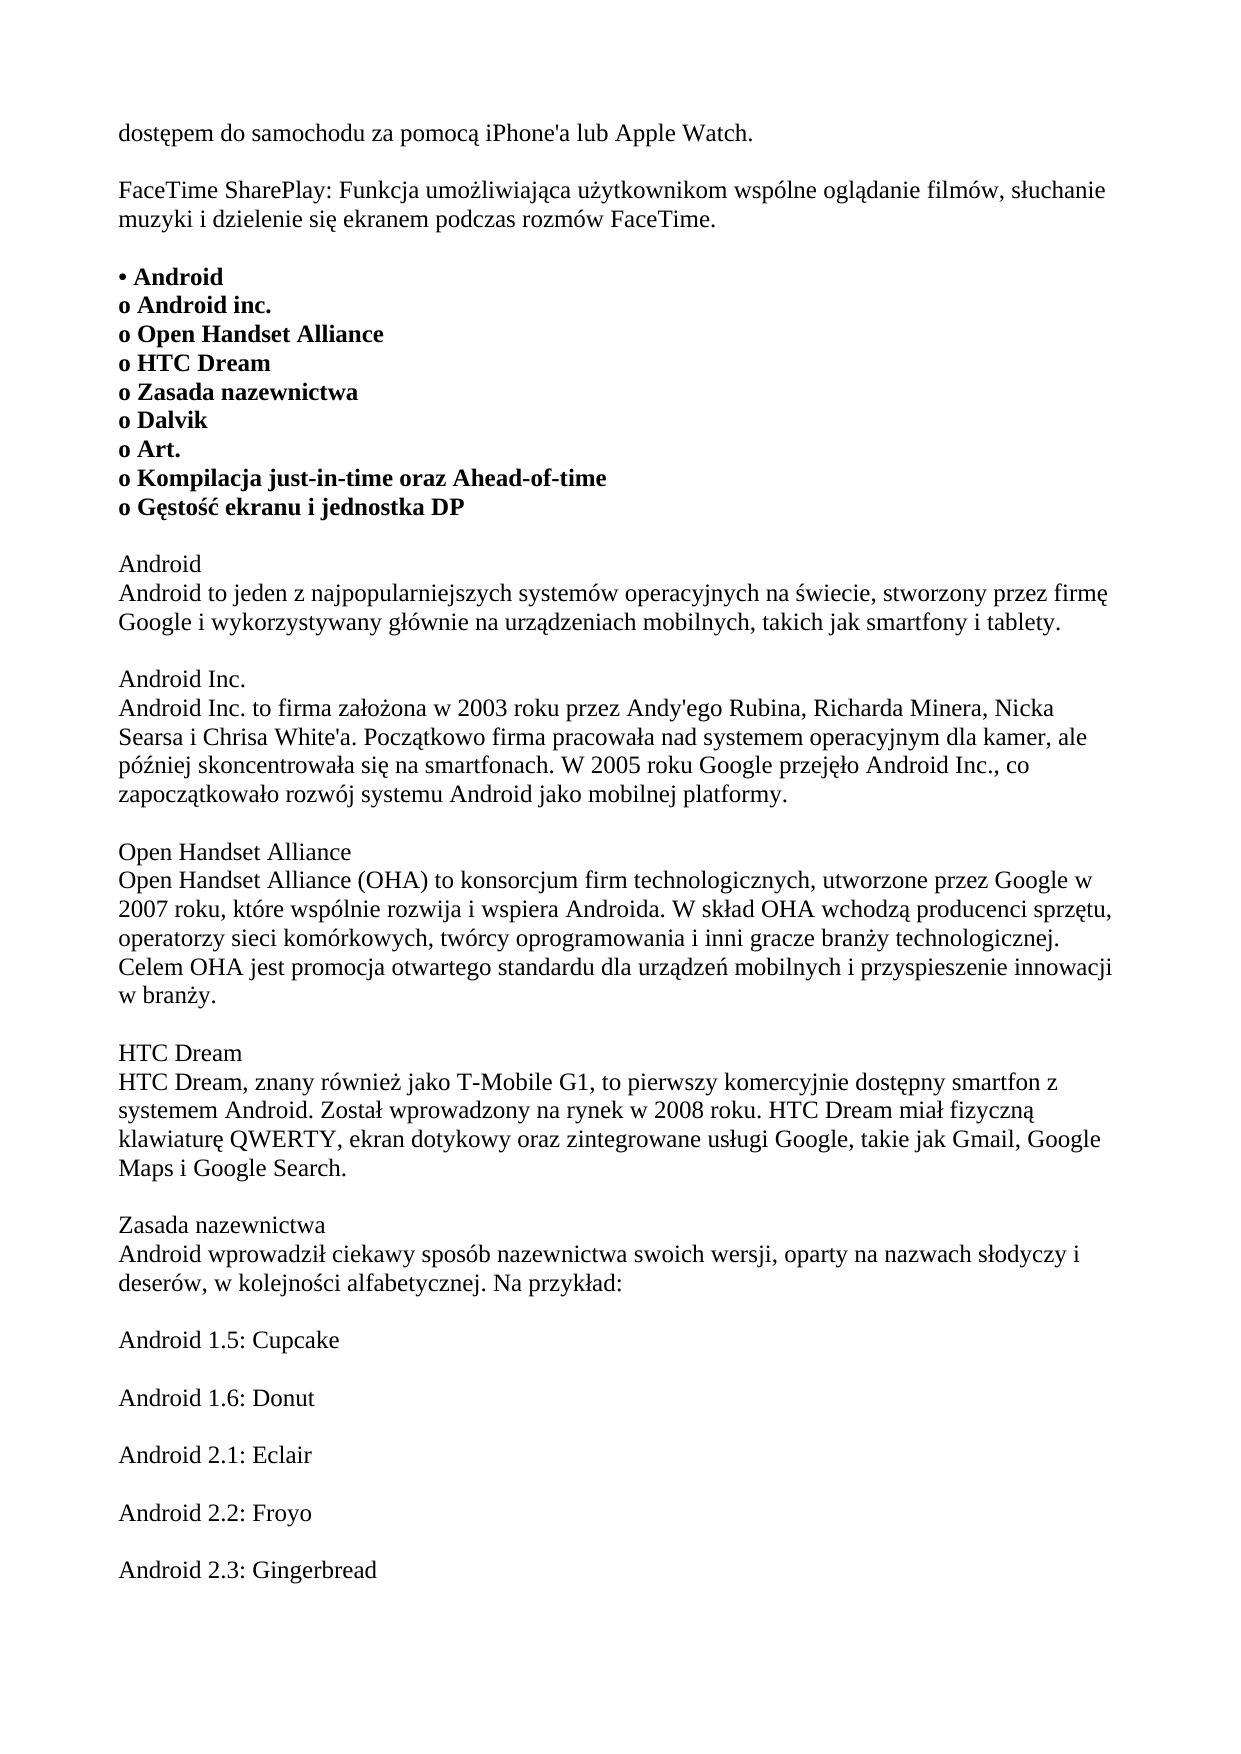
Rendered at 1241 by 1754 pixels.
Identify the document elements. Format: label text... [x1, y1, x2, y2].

text dostępem do samochodu za pomocą iPhone'a lub Apple Watch. FaceTime SharePlay: Funkcja umożliwiająca użytkownikom wspólne oglądanie filmów, słuchanie muzyki i dzielenie się ekranem podczas rozmów FaceTime. • Android [118, 118, 1122, 291]
text Android Android to jeden z najpopularniejszych systemów operacyjnych na świecie, stworzony przez firmę Google i wykorzystywany głównie na urządzeniach mobilnych, takich jak smartfony i tablety. Android Inc. Android Inc. to firma założona w 2003 roku przez Andy'ego Rubina, Richarda Minera, Nicka Searsa i Chrisa White'a. Początkowo firma pracowała nad systemem operacyjnym dla kamer, ale później skoncentrowała się na smartfonach. W 2005 roku Google przejęło Android Inc., co zapoczątkowało rozwój systemu Android jako mobilnej platformy. Open Handset Alliance Open Handset Alliance (OHA) to konsorcjum firm technologicznych, utworzone przez Google w 2007 roku, które wspólnie rozwija i wspiera Androida. W skład OHA wchodzą producenci sprzętu, operatorzy sieci komórkowych, twórcy oprogramowania i inni gracze branży technologicznej. Celem OHA jest promocja otwartego standardu dla urządzeń mobilnych i przyspieszenie innowacji w branży. HTC Dream HTC Dream, znany również jako T-Mobile G1, to pierwszy komercyjnie dostępny smartfon z systemem Android. Został wprowadzony na rynek w 2008 roku. HTC Dream miał fizyczną klawiaturę QWERTY, ekran dotykowy oraz zintegrowane usługi Google, takie jak Gmail, Google Maps i Google Search. Zasada nazewnictwa Android wprowadził ciekawy sposób nazewnictwa swoich wersji, oparty na nazwach słodyczy i deserów, w kolejności alfabetycznej. Na przykład: Android 1.5: Cupcake Android 1.6: Donut Android 2.1: Eclair Android 2.2: Froyo Android 2.3: Gingerbread [118, 521, 1122, 1613]
text o Kompilacja just-in-time oraz Ahead-of-time [118, 463, 1122, 492]
text o Gęstość ekranu i jednostka DP [118, 492, 1122, 521]
text o Open Handset Alliance [118, 319, 1122, 348]
text o Art. [118, 434, 1122, 463]
text o HTC Dream [118, 348, 1122, 377]
text o Android inc. [118, 291, 1122, 319]
text o Zasada nazewnictwa [118, 377, 1122, 406]
text o Dalvik [118, 406, 1122, 434]
